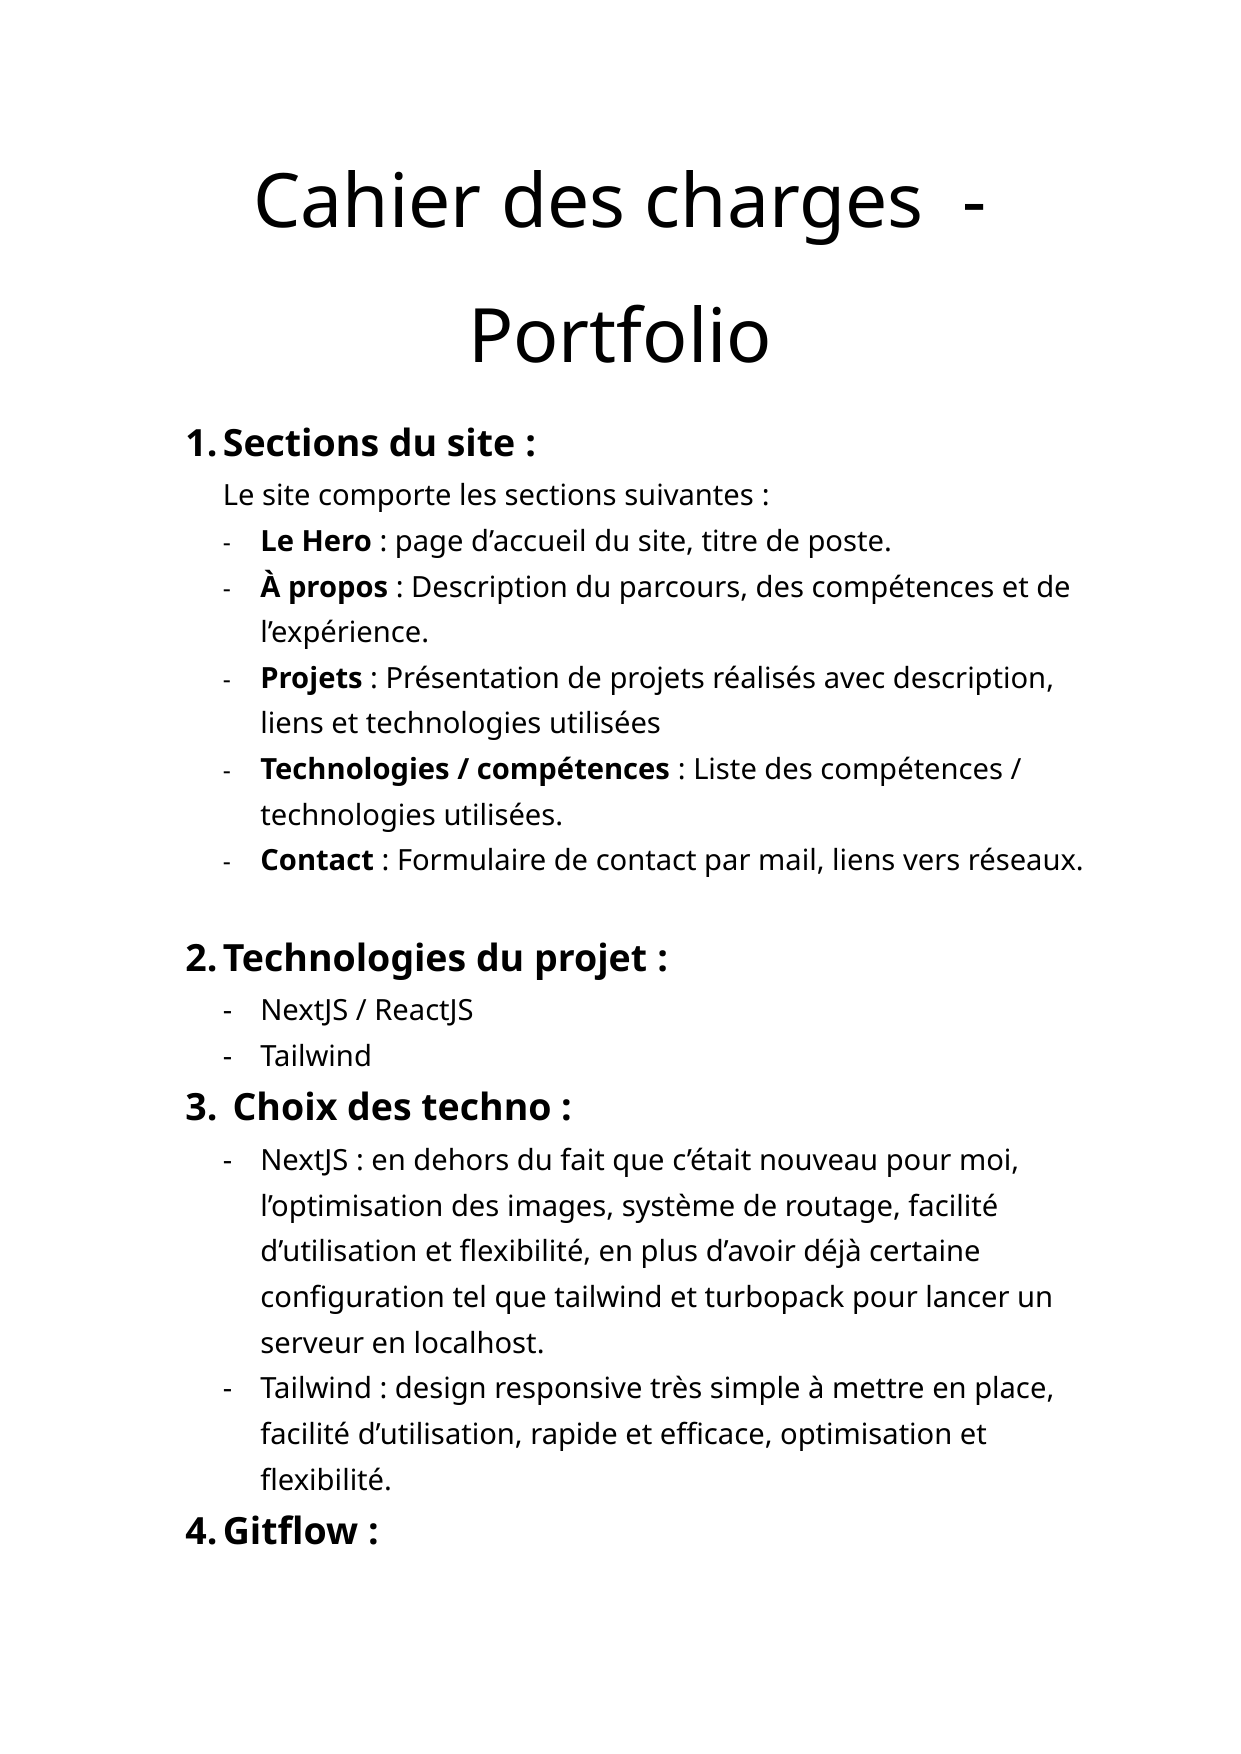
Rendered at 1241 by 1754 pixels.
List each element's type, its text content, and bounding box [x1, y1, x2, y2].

list À propos : Description du parcours, des compétences et de l’expérience. [223, 566, 1093, 651]
list Choix des techno : [185, 1081, 1093, 1132]
list Sections du site : [185, 416, 1093, 467]
text Portfolio [148, 282, 1093, 384]
list Tailwind : design responsive très simple à mettre en place, facilité d’utilisation, rapide et efficace, optimisation et flexibilité. [223, 1367, 1093, 1498]
list Le Hero : page d’accueil du site, titre de poste. [223, 520, 1093, 560]
list Gitflow : [185, 1504, 1093, 1555]
list Contact : Formulaire de contact par mail, liens vers réseaux. [223, 839, 1093, 879]
list Tailwind [223, 1035, 1093, 1075]
list Projets : Présentation de projets réalisés avec description, liens et technologies utilisées [223, 657, 1093, 742]
list Technologies / compétences : Liste des compétences / technologies utilisées. [223, 748, 1093, 834]
list NextJS / ReactJS [223, 989, 1093, 1029]
list NextJS : en dehors du fait que c’était nouveau pour moi, l’optimisation des images, système de routage, facilité d’utilisation et flexibilité, en plus d’avoir déjà certaine configuration tel que tailwind et turbopack pour lancer un serveur en localhost. [223, 1139, 1093, 1362]
list Technologies du projet : [185, 931, 1093, 982]
list Le site comporte les sections suivantes : [223, 474, 1093, 514]
text Cahier des charges - [148, 148, 1093, 250]
